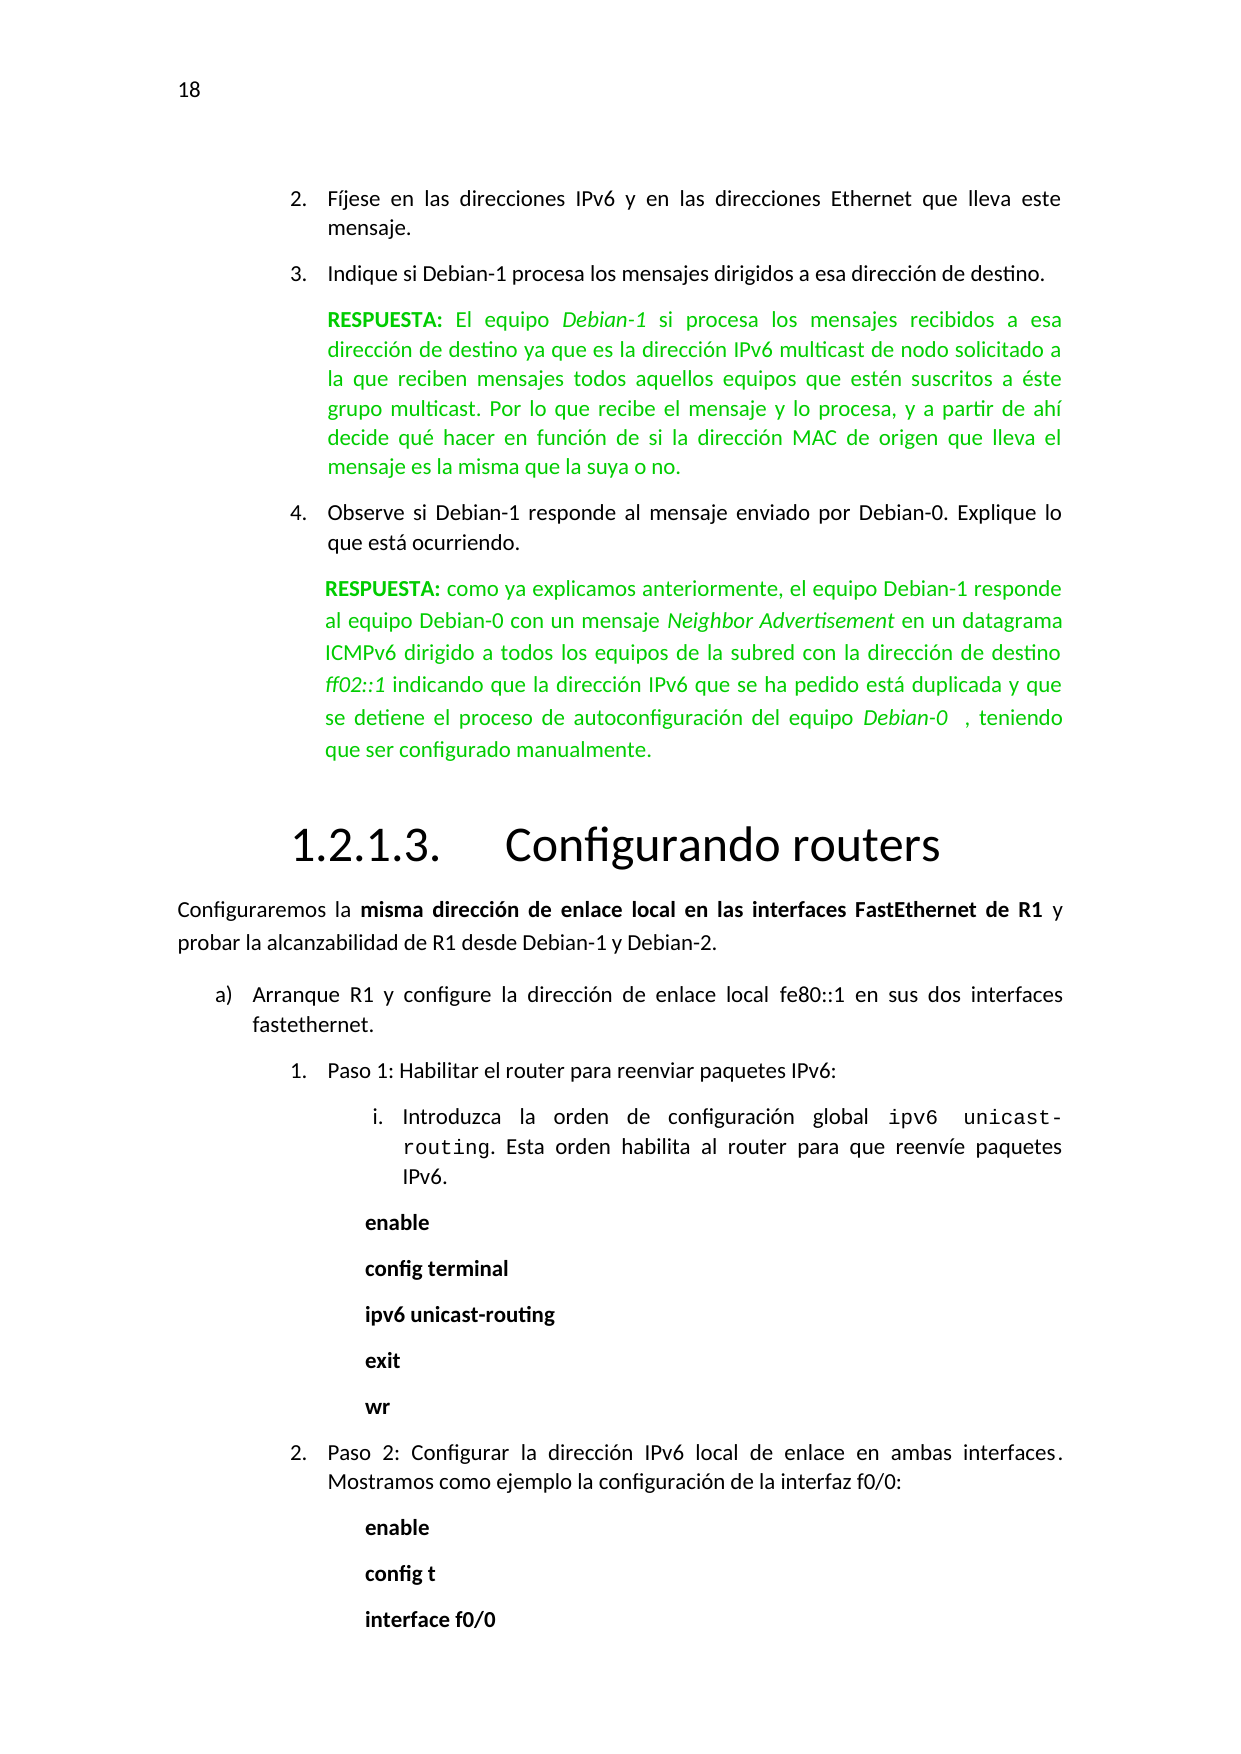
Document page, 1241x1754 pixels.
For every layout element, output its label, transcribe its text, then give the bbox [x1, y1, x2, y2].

list Observe si Debian-1 responde al mensaje enviado por Debian-0. Explique lo que está ocurriendo. [290, 498, 1063, 556]
list enable [365, 1208, 1063, 1236]
list Introduzca la orden de configuración global ipv6 unicast-routing. Esta orden habilita al router para que reenvíe paquetes IPv6. [383, 1102, 1063, 1190]
list RESPUESTA: El equipo Debian-1 si procesa los mensajes recibidos a esa dirección de destino ya que es la dirección IPv6 multicast de nodo solicitado a la que reciben mensajes todos aquellos equipos que estén suscritos a éste grupo multicast. Por lo que recibe el mensaje y lo procesa, y a partir de ahí decide qué hacer en función de si la dirección MAC de origen que lleva el mensaje es la misma que la suya o no. [327, 306, 1063, 480]
list Fíjese en las direcciones IPv6 y en las direcciones Ethernet que lleva este mensaje. [290, 184, 1063, 241]
text RESPUESTA: como ya explicamos anteriormente, el equipo Debian-1 responde al equipo Debian-0 con un mensaje Neighbor Advertisement en un datagrama ICMPv6 dirigido a todos los equipos de la subred con la dirección de destino ff02::1 indicando que la dirección IPv6 que se ha pedido está duplicada y que se detiene el proceso de autoconfiguración del equipo Debian-0 , teniendo que ser configurado manualmente. [325, 574, 1063, 763]
list Indique si Debian-1 procesa los mensajes dirigidos a esa dirección de destino. [290, 259, 1063, 287]
list Arranque R1 y configure la dirección de enlace local fe80::1 en sus dos interfaces fastethernet. [215, 981, 1063, 1038]
list config t [365, 1559, 1063, 1588]
list interface f0/0 [365, 1606, 1063, 1634]
list Paso 1: Habilitar el router para reenviar paquetes IPv6: [290, 1056, 1063, 1084]
text Configuraremos la misma dirección de enlace local en las interfaces FastEthernet de R1 y probar la alcanzabilidad de R1 desde Debian-1 y Debian-2. [177, 895, 1063, 956]
list exit [365, 1346, 1063, 1374]
list config terminal [365, 1254, 1063, 1282]
list ipv6 unicast-routing [365, 1300, 1063, 1328]
list wr [365, 1392, 1063, 1420]
list enable [365, 1513, 1063, 1542]
list Paso 2: Configurar la dirección IPv6 local de enlace en ambas interfaces. Mostramos como ejemplo la configuración de la interfaz f0/0: [290, 1438, 1063, 1496]
subtitle Configurando routers [290, 813, 1063, 874]
